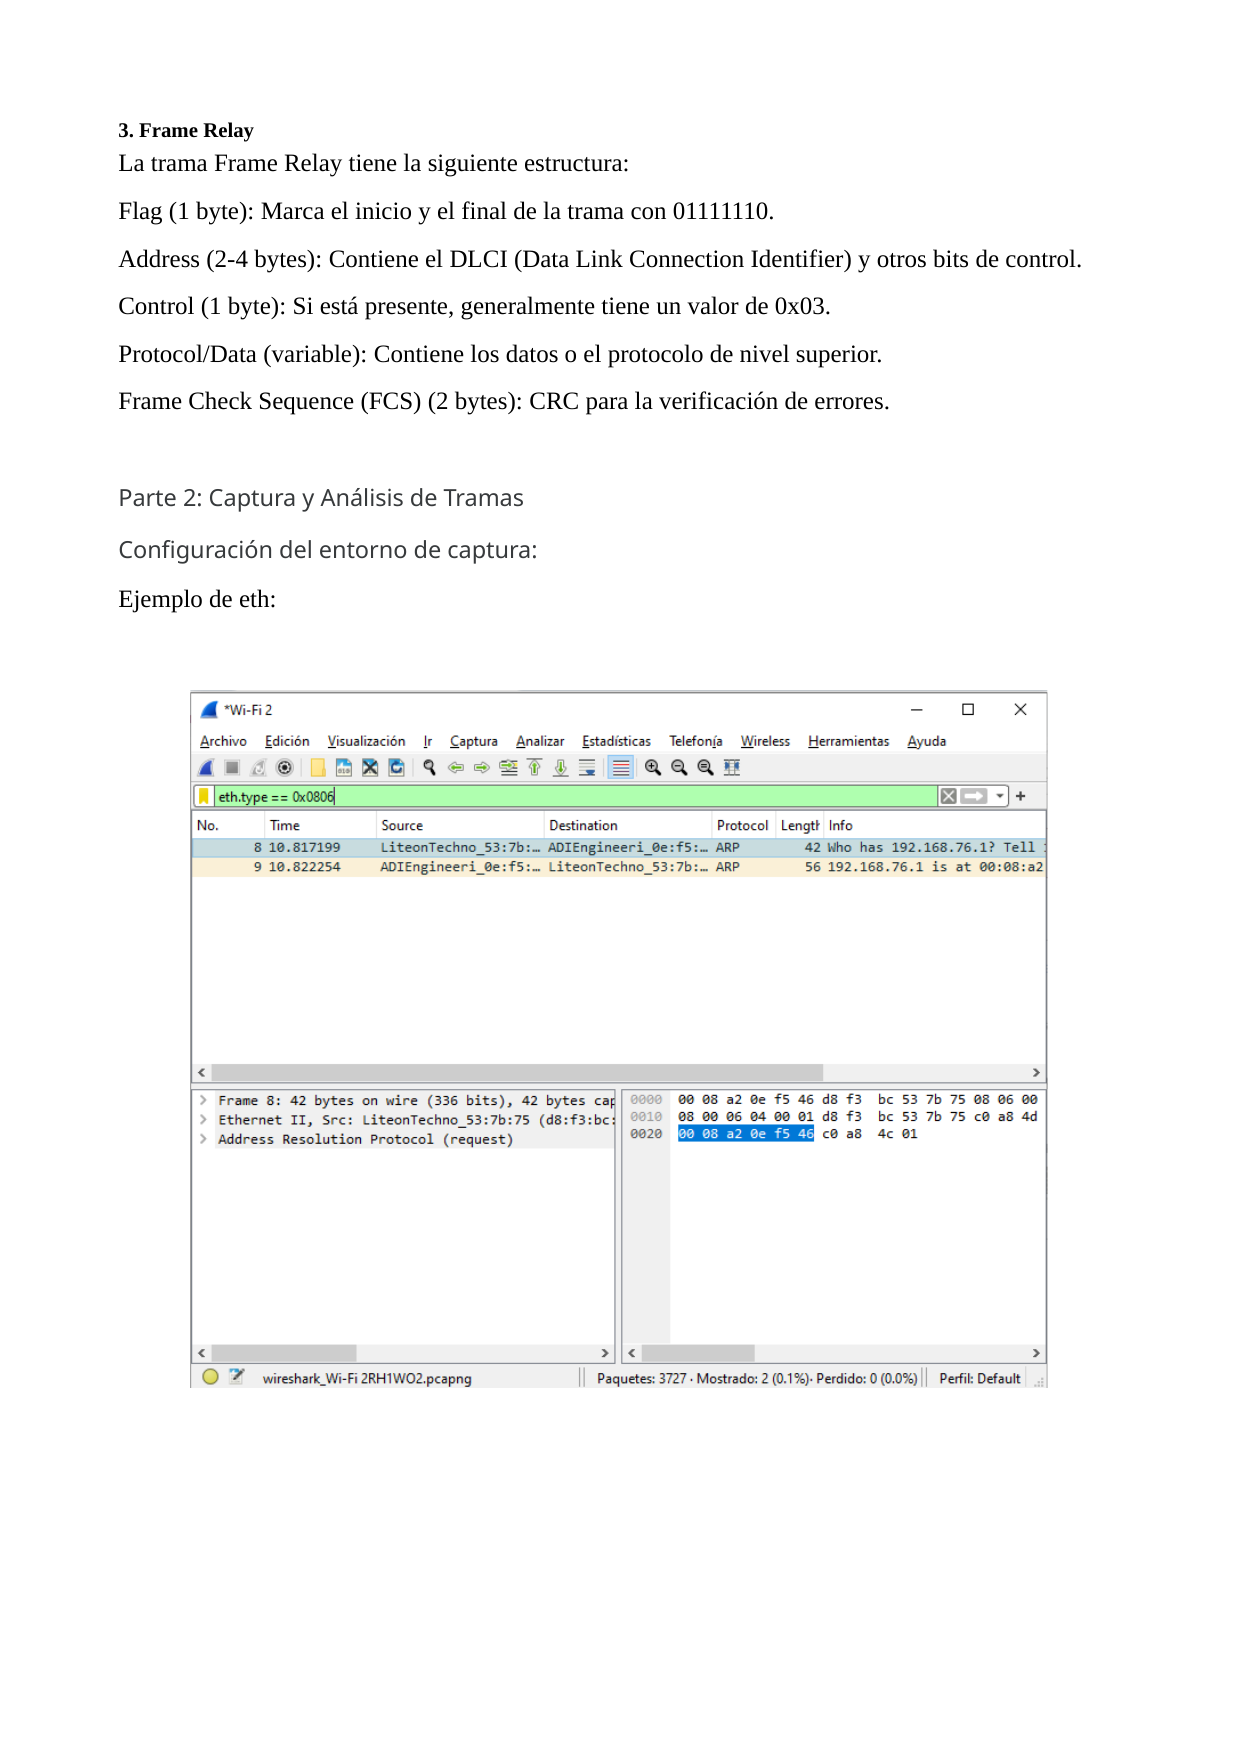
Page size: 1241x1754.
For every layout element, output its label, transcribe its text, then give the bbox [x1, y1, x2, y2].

text Control (1 byte): Si está presente, generalmente tiene un valor de 0x03. [118, 291, 1122, 320]
picture [190, 690, 1048, 1388]
text Address (2-4 bytes): Contiene el DLCI (Data Link Connection Identifier) y otros bits de control. [118, 244, 1122, 272]
text Configuración del entorno de captura: [118, 533, 1122, 565]
text Frame Check Sequence (FCS) (2 bytes): CRC para la verificación de errores. [118, 386, 1122, 415]
text La trama Frame Relay tiene la siguiente estructura: [118, 148, 1122, 177]
text Flag (1 byte): Marca el inicio y el final de la trama con 01111110. [118, 196, 1122, 225]
text Ejemplo de eth: [118, 584, 1122, 613]
text Parte 2: Captura y Análisis de Tramas [118, 482, 1122, 514]
subtitle 3. Frame Relay [118, 118, 1122, 142]
text Protocol/Data (variable): Contiene los datos o el protocolo de nivel superior. [118, 339, 1122, 368]
